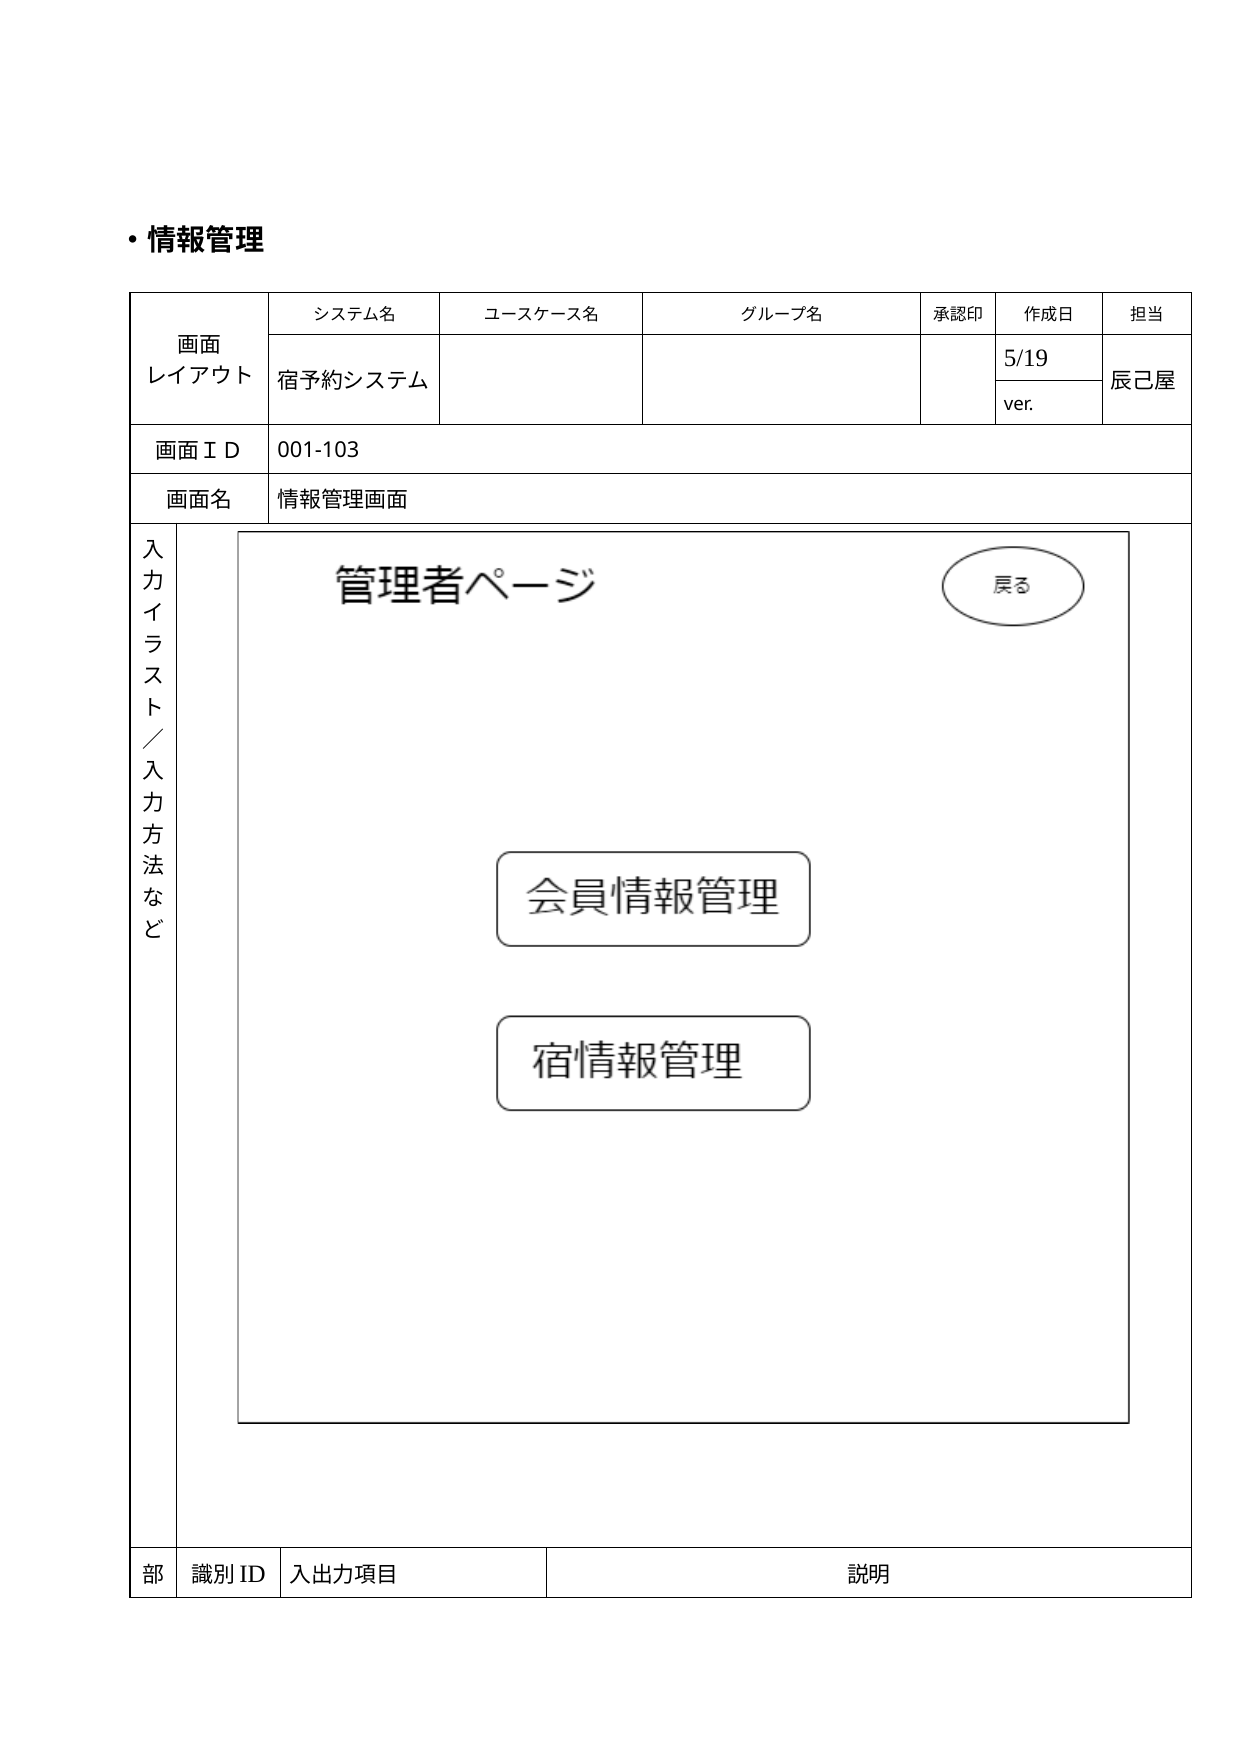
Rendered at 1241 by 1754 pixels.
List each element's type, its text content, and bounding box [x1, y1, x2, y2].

table_header グループ名 [643, 293, 920, 334]
table_cell 001-103 [269, 425, 1191, 473]
table_cell 画面ＩＤ [131, 425, 268, 473]
table_cell 5/19 [996, 335, 1102, 380]
table_header 承認印 [921, 293, 995, 334]
table_cell 情報管理画面 [269, 474, 1191, 522]
table_cell [643, 335, 920, 424]
table_header 作成日 [996, 293, 1102, 334]
text ・情報管理 [118, 217, 1122, 259]
table_cell ver. [996, 381, 1102, 424]
table_cell 画面名 [131, 474, 268, 522]
table_cell 部 [131, 1548, 176, 1597]
table_cell 説明 [547, 1548, 1191, 1597]
table_cell [177, 524, 1191, 1547]
table_cell [921, 335, 995, 424]
table_header ユースケース名 [440, 293, 642, 334]
table_cell [440, 335, 642, 424]
picture [237, 531, 1130, 1424]
table_cell 入出力項目 [281, 1548, 546, 1597]
table_cell 辰己屋 [1103, 335, 1191, 424]
table_header 担当 [1103, 293, 1191, 334]
table_cell 識別ID [177, 1548, 280, 1597]
table_header システム名 [269, 293, 439, 334]
table_cell 宿予約システム [269, 335, 439, 424]
table_cell 入力イラスト／入力方法など [131, 524, 176, 1547]
table_header 画面 レイアウト [131, 293, 268, 424]
